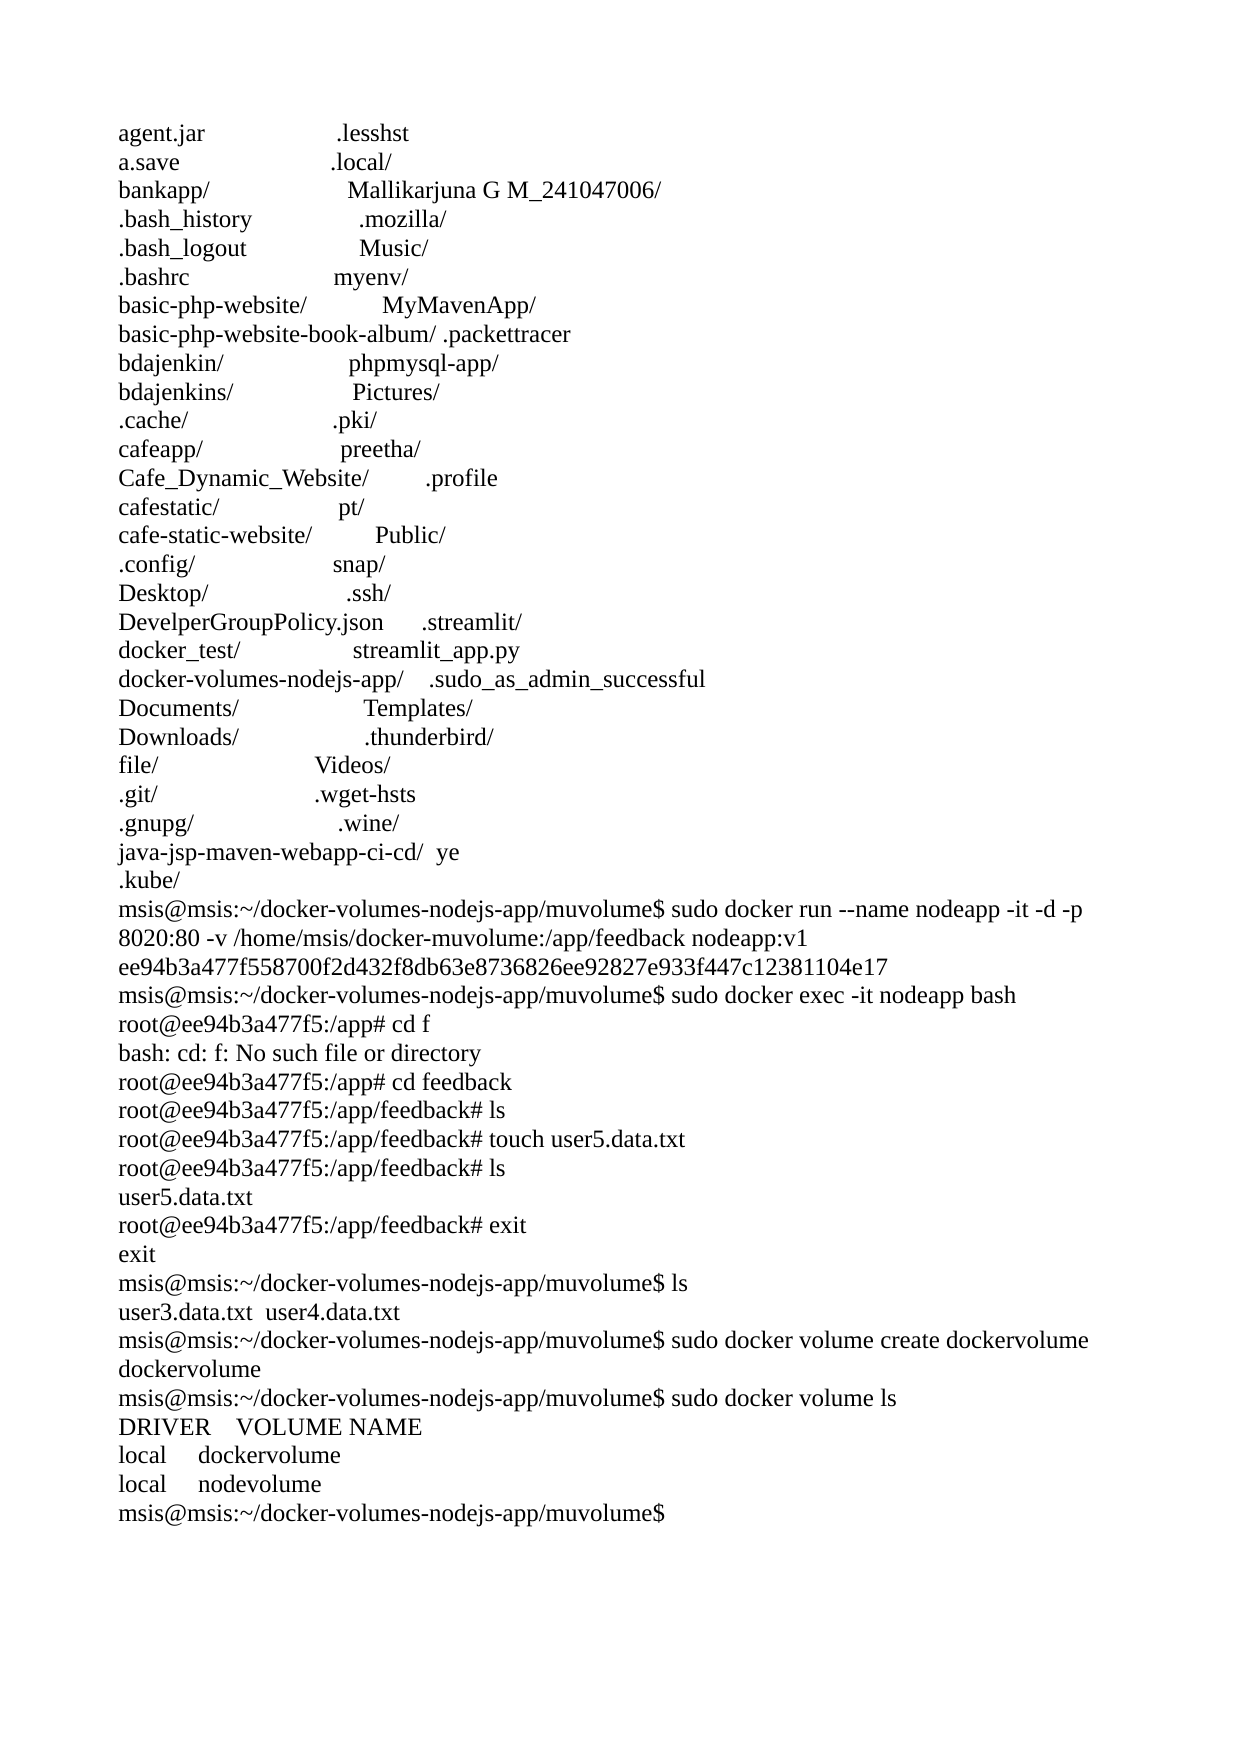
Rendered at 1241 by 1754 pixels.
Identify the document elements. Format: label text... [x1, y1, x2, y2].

text user3.data.txt user4.data.txt [118, 1297, 1122, 1326]
text basic-php-website/ MyMavenApp/ [118, 291, 1122, 319]
text .bash_history .mozilla/ [118, 204, 1122, 233]
text dockervolume [118, 1354, 1122, 1383]
text root@ee94b3a477f5:/app# cd f [118, 1009, 1122, 1038]
text cafestatic/ pt/ [118, 492, 1122, 521]
text root@ee94b3a477f5:/app/feedback# exit [118, 1211, 1122, 1239]
text root@ee94b3a477f5:/app/feedback# touch user5.data.txt [118, 1124, 1122, 1153]
text root@ee94b3a477f5:/app/feedback# ls [118, 1096, 1122, 1124]
text Desktop/ .ssh/ [118, 578, 1122, 607]
text root@ee94b3a477f5:/app/feedback# ls [118, 1153, 1122, 1182]
text cafe-static-website/ Public/ [118, 521, 1122, 549]
text msis@msis:~/docker-volumes-nodejs-app/muvolume$ [118, 1498, 1122, 1527]
text a.save .local/ [118, 147, 1122, 176]
text .cache/ .pki/ [118, 406, 1122, 434]
text .config/ snap/ [118, 549, 1122, 578]
text docker_test/ streamlit_app.py [118, 636, 1122, 664]
text .kube/ [118, 866, 1122, 894]
text msis@msis:~/docker-volumes-nodejs-app/muvolume$ sudo docker volume create dockervolume [118, 1326, 1122, 1354]
text file/ Videos/ [118, 751, 1122, 779]
text Documents/ Templates/ [118, 693, 1122, 722]
text local dockervolume [118, 1441, 1122, 1469]
text Cafe_Dynamic_Website/ .profile [118, 463, 1122, 492]
text .git/ .wget-hsts [118, 779, 1122, 808]
text bankapp/ Mallikarjuna G M_241047006/ [118, 176, 1122, 204]
text bdajenkins/ Pictures/ [118, 377, 1122, 406]
text .bashrc myenv/ [118, 262, 1122, 291]
text local nodevolume [118, 1469, 1122, 1498]
text .bash_logout Music/ [118, 233, 1122, 262]
text bash: cd: f: No such file or directory [118, 1038, 1122, 1067]
text DevelperGroupPolicy.json .streamlit/ [118, 607, 1122, 636]
text msis@msis:~/docker-volumes-nodejs-app/muvolume$ ls [118, 1268, 1122, 1297]
text .gnupg/ .wine/ [118, 808, 1122, 837]
text ee94b3a477f558700f2d432f8db63e8736826ee92827e933f447c12381104e17 [118, 952, 1122, 981]
text Downloads/ .thunderbird/ [118, 722, 1122, 751]
text cafeapp/ preetha/ [118, 434, 1122, 463]
text agent.jar .lesshst [118, 118, 1122, 147]
text user5.data.txt [118, 1182, 1122, 1211]
text root@ee94b3a477f5:/app# cd feedback [118, 1067, 1122, 1096]
text exit [118, 1239, 1122, 1268]
text msis@msis:~/docker-volumes-nodejs-app/muvolume$ sudo docker exec -it nodeapp bash [118, 981, 1122, 1009]
text msis@msis:~/docker-volumes-nodejs-app/muvolume$ sudo docker volume ls [118, 1383, 1122, 1412]
text DRIVER VOLUME NAME [118, 1412, 1122, 1441]
text msis@msis:~/docker-volumes-nodejs-app/muvolume$ sudo docker run --name nodeapp -it -d -p 8020:80 -v /home/msis/docker-muvolume:/app/feedback nodeapp:v1 [118, 894, 1122, 952]
text bdajenkin/ phpmysql-app/ [118, 348, 1122, 377]
text java-jsp-maven-webapp-ci-cd/ ye [118, 837, 1122, 866]
text docker-volumes-nodejs-app/ .sudo_as_admin_successful [118, 664, 1122, 693]
text basic-php-website-book-album/ .packettracer [118, 319, 1122, 348]
